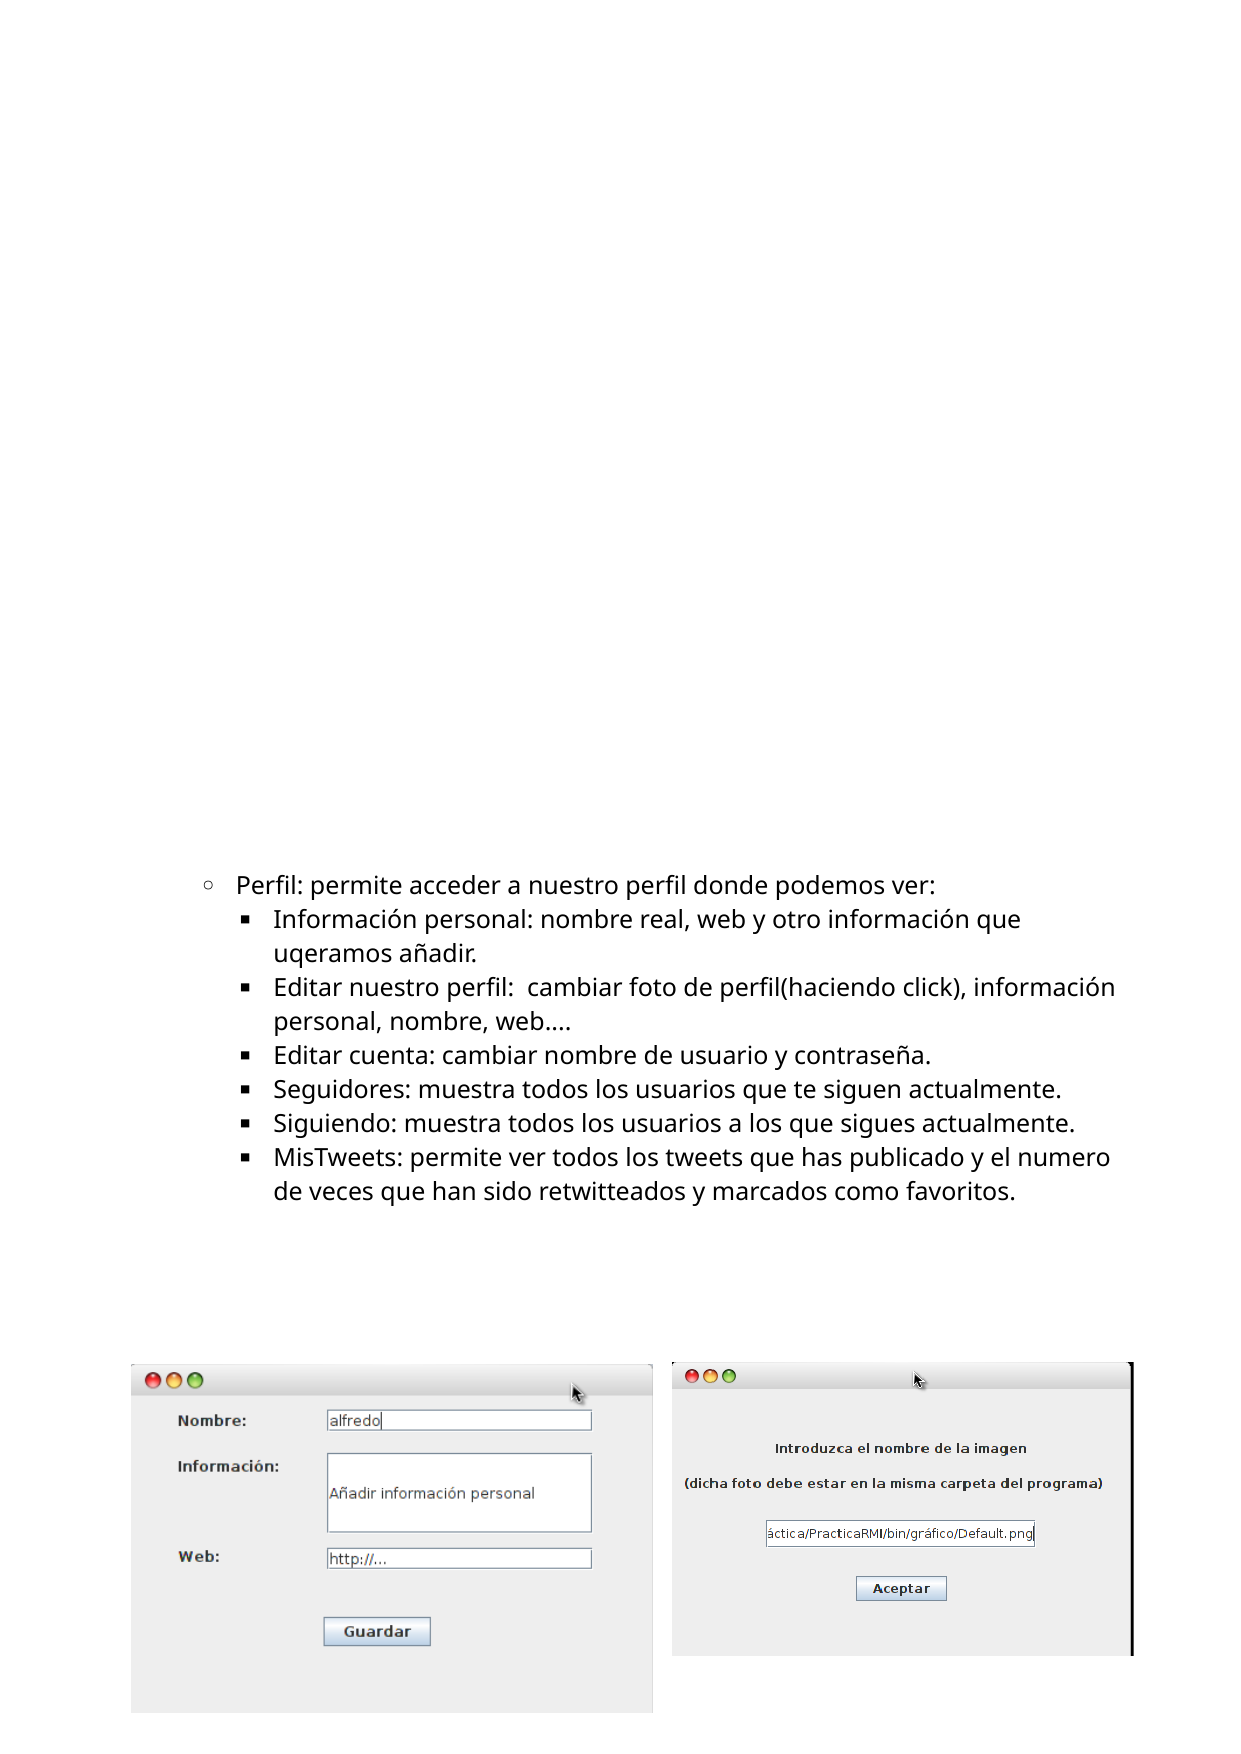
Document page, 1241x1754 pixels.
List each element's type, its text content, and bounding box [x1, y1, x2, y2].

list Editar cuenta: cambiar nombre de usuario y contraseña. [236, 1038, 1122, 1072]
list Siguiendo: muestra todos los usuarios a los que sigues actualmente. [236, 1106, 1122, 1140]
list Editar nuestro perfil: cambiar foto de perfil(haciendo click), información personal, nombre, web.... [236, 970, 1122, 1038]
list Seguidores: muestra todos los usuarios que te siguen actualmente. [236, 1072, 1122, 1106]
picture [131, 1364, 653, 1713]
list Perfil: permite acceder a nuestro perfil donde podemos ver: [198, 867, 1122, 902]
picture [672, 1362, 1134, 1656]
list MisTweets: permite ver todos los tweets que has publicado y el numero de veces que han sido retwitteados y marcados como favoritos. [236, 1140, 1122, 1208]
list Información personal: nombre real, web y otro información que uqeramos añadir. [236, 902, 1122, 970]
